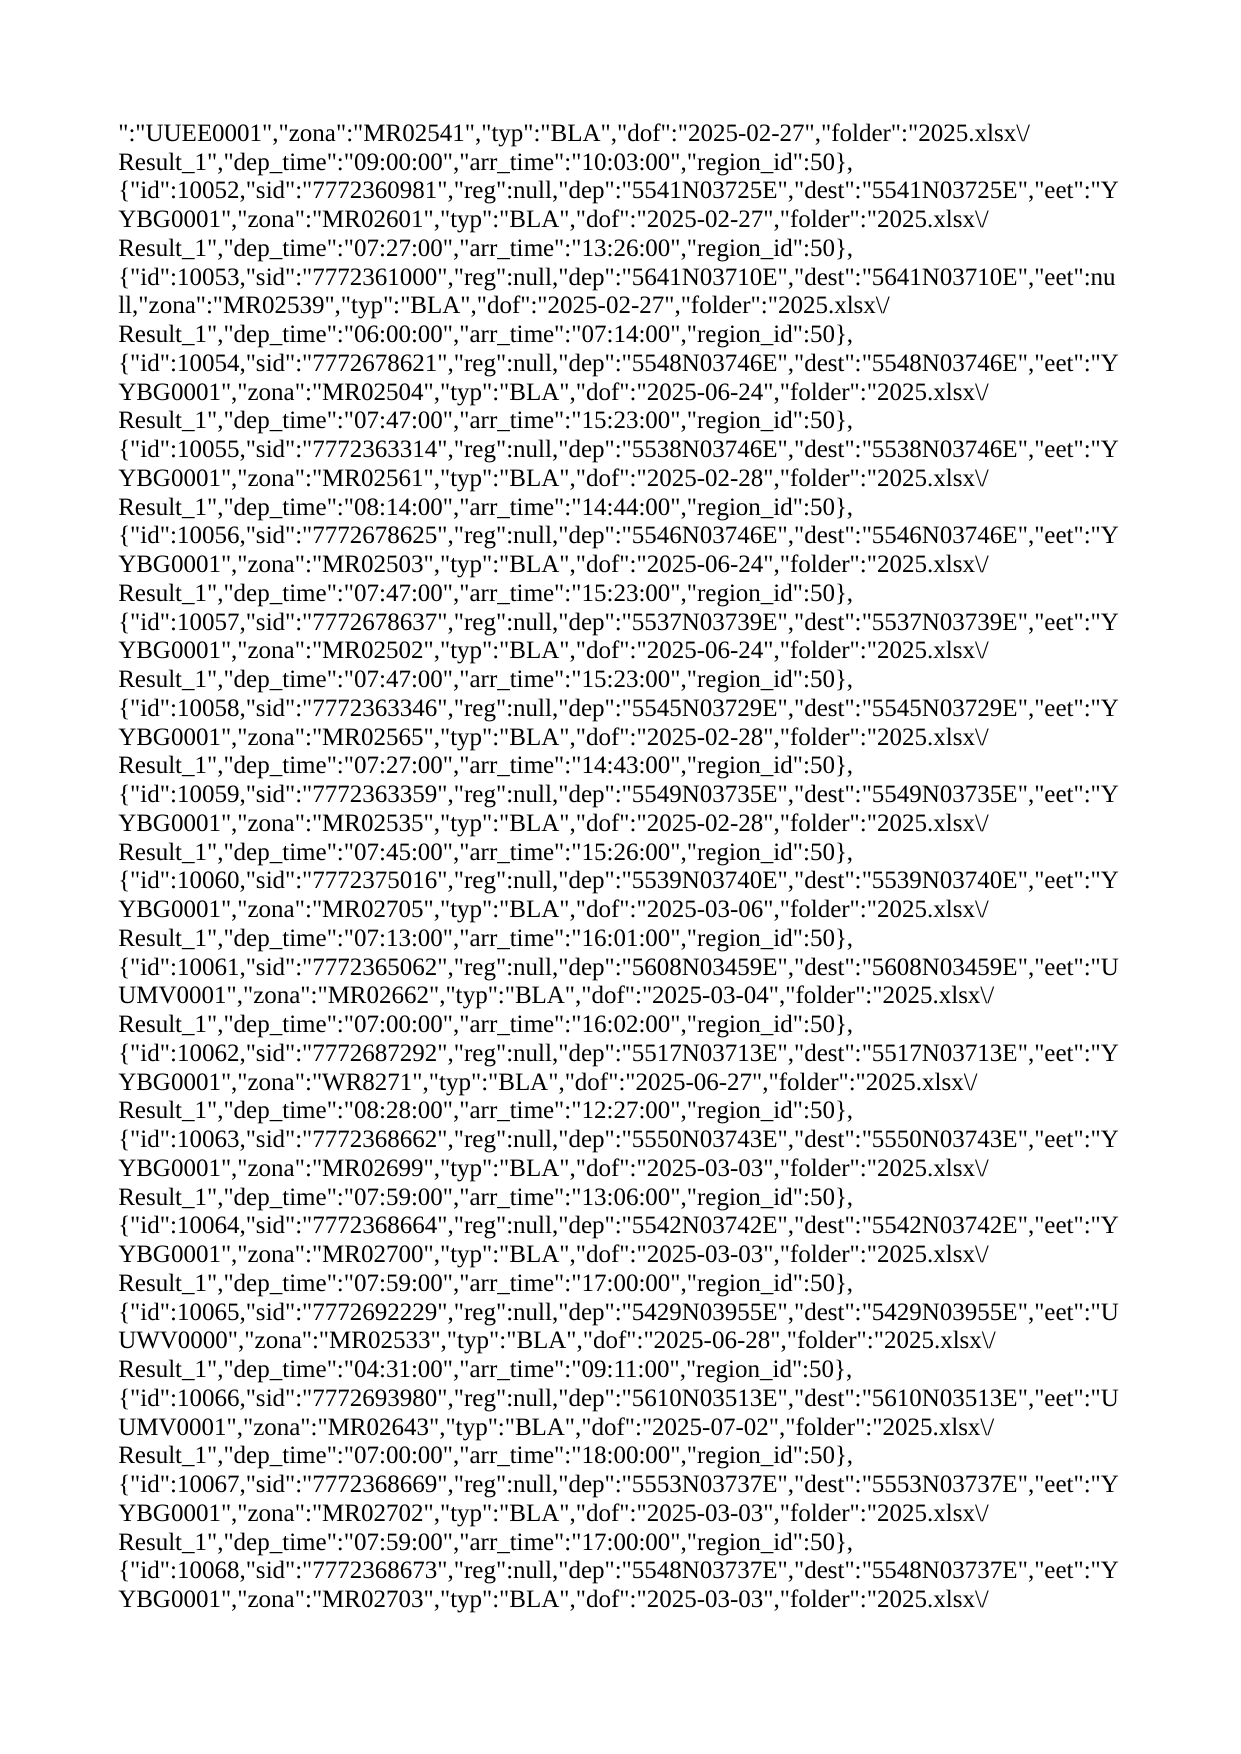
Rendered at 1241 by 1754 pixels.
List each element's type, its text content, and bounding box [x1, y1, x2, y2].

text ":"UUEE0001","zona":"MR02541","typ":"BLA","dof":"2025-02-27","folder":"2025.xlsx\/Result_1","dep_time":"09:00:00","arr_time":"10:03:00","region_id":50},{"id":10052,"sid":"7772360981","reg":null,"dep":"5541N03725E","dest":"5541N03725E","eet":"YYBG0001","zona":"MR02601","typ":"BLA","dof":"2025-02-27","folder":"2025.xlsx\/Result_1","dep_time":"07:27:00","arr_time":"13:26:00","region_id":50},{"id":10053,"sid":"7772361000","reg":null,"dep":"5641N03710E","dest":"5641N03710E","eet":null,"zona":"MR02539","typ":"BLA","dof":"2025-02-27","folder":"2025.xlsx\/Result_1","dep_time":"06:00:00","arr_time":"07:14:00","region_id":50},{"id":10054,"sid":"7772678621","reg":null,"dep":"5548N03746E","dest":"5548N03746E","eet":"YYBG0001","zona":"MR02504","typ":"BLA","dof":"2025-06-24","folder":"2025.xlsx\/Result_1","dep_time":"07:47:00","arr_time":"15:23:00","region_id":50},{"id":10055,"sid":"7772363314","reg":null,"dep":"5538N03746E","dest":"5538N03746E","eet":"YYBG0001","zona":"MR02561","typ":"BLA","dof":"2025-02-28","folder":"2025.xlsx\/Result_1","dep_time":"08:14:00","arr_time":"14:44:00","region_id":50},{"id":10056,"sid":"7772678625","reg":null,"dep":"5546N03746E","dest":"5546N03746E","eet":"YYBG0001","zona":"MR02503","typ":"BLA","dof":"2025-06-24","folder":"2025.xlsx\/Result_1","dep_time":"07:47:00","arr_time":"15:23:00","region_id":50},{"id":10057,"sid":"7772678637","reg":null,"dep":"5537N03739E","dest":"5537N03739E","eet":"YYBG0001","zona":"MR02502","typ":"BLA","dof":"2025-06-24","folder":"2025.xlsx\/Result_1","dep_time":"07:47:00","arr_time":"15:23:00","region_id":50},{"id":10058,"sid":"7772363346","reg":null,"dep":"5545N03729E","dest":"5545N03729E","eet":"YYBG0001","zona":"MR02565","typ":"BLA","dof":"2025-02-28","folder":"2025.xlsx\/Result_1","dep_time":"07:27:00","arr_time":"14:43:00","region_id":50},{"id":10059,"sid":"7772363359","reg":null,"dep":"5549N03735E","dest":"5549N03735E","eet":"YYBG0001","zona":"MR02535","typ":"BLA","dof":"2025-02-28","folder":"2025.xlsx\/Result_1","dep_time":"07:45:00","arr_time":"15:26:00","region_id":50},{"id":10060,"sid":"7772375016","reg":null,"dep":"5539N03740E","dest":"5539N03740E","eet":"YYBG0001","zona":"MR02705","typ":"BLA","dof":"2025-03-06","folder":"2025.xlsx\/Result_1","dep_time":"07:13:00","arr_time":"16:01:00","region_id":50},{"id":10061,"sid":"7772365062","reg":null,"dep":"5608N03459E","dest":"5608N03459E","eet":"UUMV0001","zona":"MR02662","typ":"BLA","dof":"2025-03-04","folder":"2025.xlsx\/Result_1","dep_time":"07:00:00","arr_time":"16:02:00","region_id":50},{"id":10062,"sid":"7772687292","reg":null,"dep":"5517N03713E","dest":"5517N03713E","eet":"YYBG0001","zona":"WR8271","typ":"BLA","dof":"2025-06-27","folder":"2025.xlsx\/Result_1","dep_time":"08:28:00","arr_time":"12:27:00","region_id":50},{"id":10063,"sid":"7772368662","reg":null,"dep":"5550N03743E","dest":"5550N03743E","eet":"YYBG0001","zona":"MR02699","typ":"BLA","dof":"2025-03-03","folder":"2025.xlsx\/Result_1","dep_time":"07:59:00","arr_time":"13:06:00","region_id":50},{"id":10064,"sid":"7772368664","reg":null,"dep":"5542N03742E","dest":"5542N03742E","eet":"YYBG0001","zona":"MR02700","typ":"BLA","dof":"2025-03-03","folder":"2025.xlsx\/Result_1","dep_time":"07:59:00","arr_time":"17:00:00","region_id":50},{"id":10065,"sid":"7772692229","reg":null,"dep":"5429N03955E","dest":"5429N03955E","eet":"UUWV0000","zona":"MR02533","typ":"BLA","dof":"2025-06-28","folder":"2025.xlsx\/Result_1","dep_time":"04:31:00","arr_time":"09:11:00","region_id":50},{"id":10066,"sid":"7772693980","reg":null,"dep":"5610N03513E","dest":"5610N03513E","eet":"UUMV0001","zona":"MR02643","typ":"BLA","dof":"2025-07-02","folder":"2025.xlsx\/Result_1","dep_time":"07:00:00","arr_time":"18:00:00","region_id":50},{"id":10067,"sid":"7772368669","reg":null,"dep":"5553N03737E","dest":"5553N03737E","eet":"YYBG0001","zona":"MR02702","typ":"BLA","dof":"2025-03-03","folder":"2025.xlsx\/Result_1","dep_time":"07:59:00","arr_time":"17:00:00","region_id":50},{"id":10068,"sid":"7772368673","reg":null,"dep":"5548N03737E","dest":"5548N03737E","eet":"YYBG0001","zona":"MR02703","typ":"BLA","dof":"2025-03-03","folder":"2025.xlsx\/ [118, 118, 1122, 1613]
